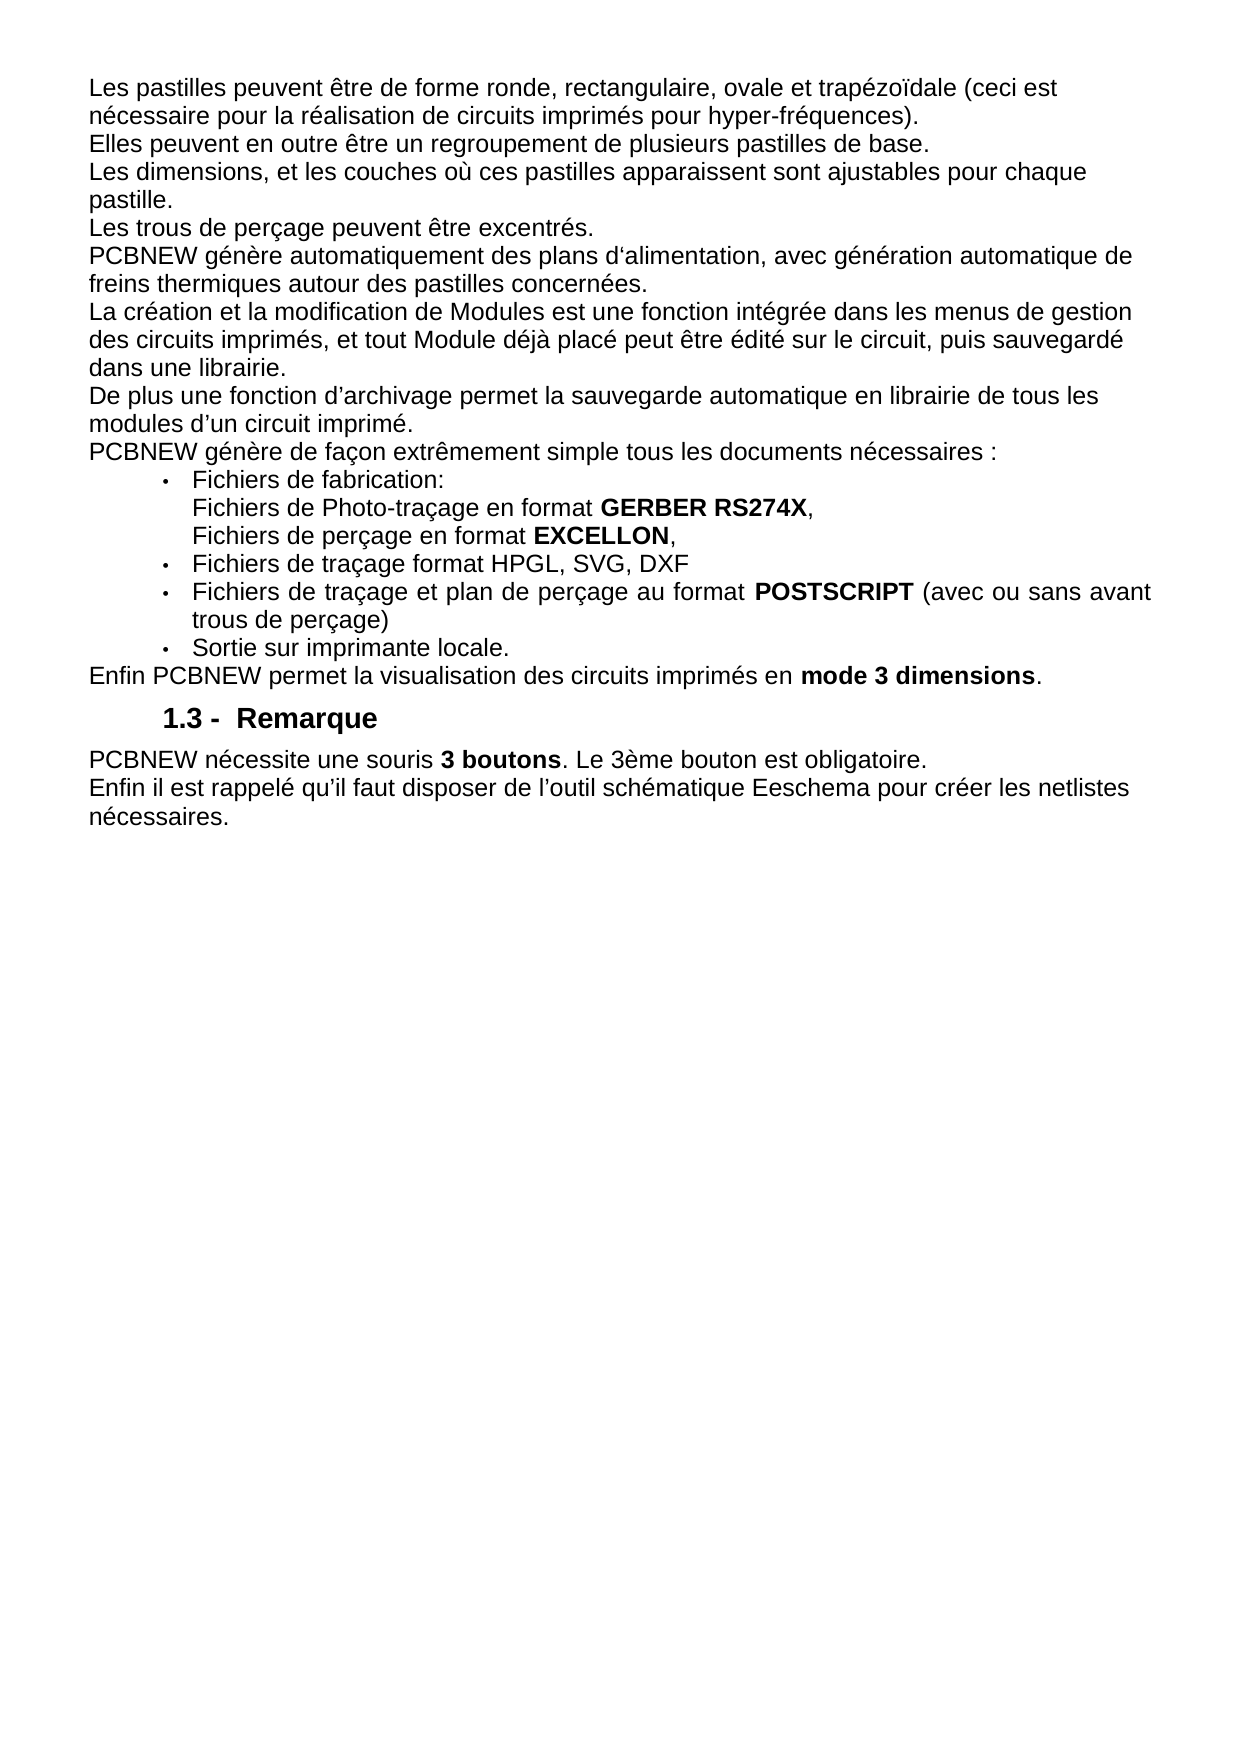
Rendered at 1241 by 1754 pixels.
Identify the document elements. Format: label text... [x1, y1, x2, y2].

list Fichiers de fabrication: Fichiers de Photo-traçage en format GERBER RS274X, Fichiers de perçage en format EXCELLON, [162, 466, 1152, 550]
list Fichiers de traçage et plan de perçage au format POSTSCRIPT (avec ou sans avant trous de perçage) [162, 578, 1152, 634]
text PCBNEW génère automatiquement des plans d‘alimentation, avec génération automatique de freins thermiques autour des pastilles concernées. [88, 242, 1152, 298]
text Les trous de perçage peuvent être excentrés. [88, 214, 1152, 242]
text PCBNEW génère de façon extrêmement simple tous les documents nécessaires : [88, 438, 1152, 466]
text Les dimensions, et les couches où ces pastilles apparaissent sont ajustables pour chaque pastille. [88, 158, 1152, 214]
list Sortie sur imprimante locale. [162, 634, 1152, 662]
text Elles peuvent en outre être un regroupement de plusieurs pastilles de base. [88, 130, 1152, 158]
text De plus une fonction d’archivage permet la sauvegarde automatique en librairie de tous les modules d’un circuit imprimé. [88, 382, 1152, 438]
subtitle Remarque [162, 702, 1152, 734]
text Les pastilles peuvent être de forme ronde, rectangulaire, ovale et trapézoïdale (ceci est nécessaire pour la réalisation de circuits imprimés pour hyper-fréquences). [88, 74, 1152, 130]
list Fichiers de traçage format HPGL, SVG, DXF [162, 550, 1152, 578]
text La création et la modification de Modules est une fonction intégrée dans les menus de gestion des circuits imprimés, et tout Module déjà placé peut être édité sur le circuit, puis sauvegardé dans une librairie. [88, 298, 1152, 382]
text Enfin PCBNEW permet la visualisation des circuits imprimés en mode 3 dimensions. [88, 662, 1152, 690]
text Enfin il est rappelé qu’il faut disposer de l’outil schématique Eeschema pour créer les netlistes nécessaires. [88, 774, 1152, 830]
text PCBNEW nécessite une souris 3 boutons. Le 3ème bouton est obligatoire. [88, 746, 1152, 774]
